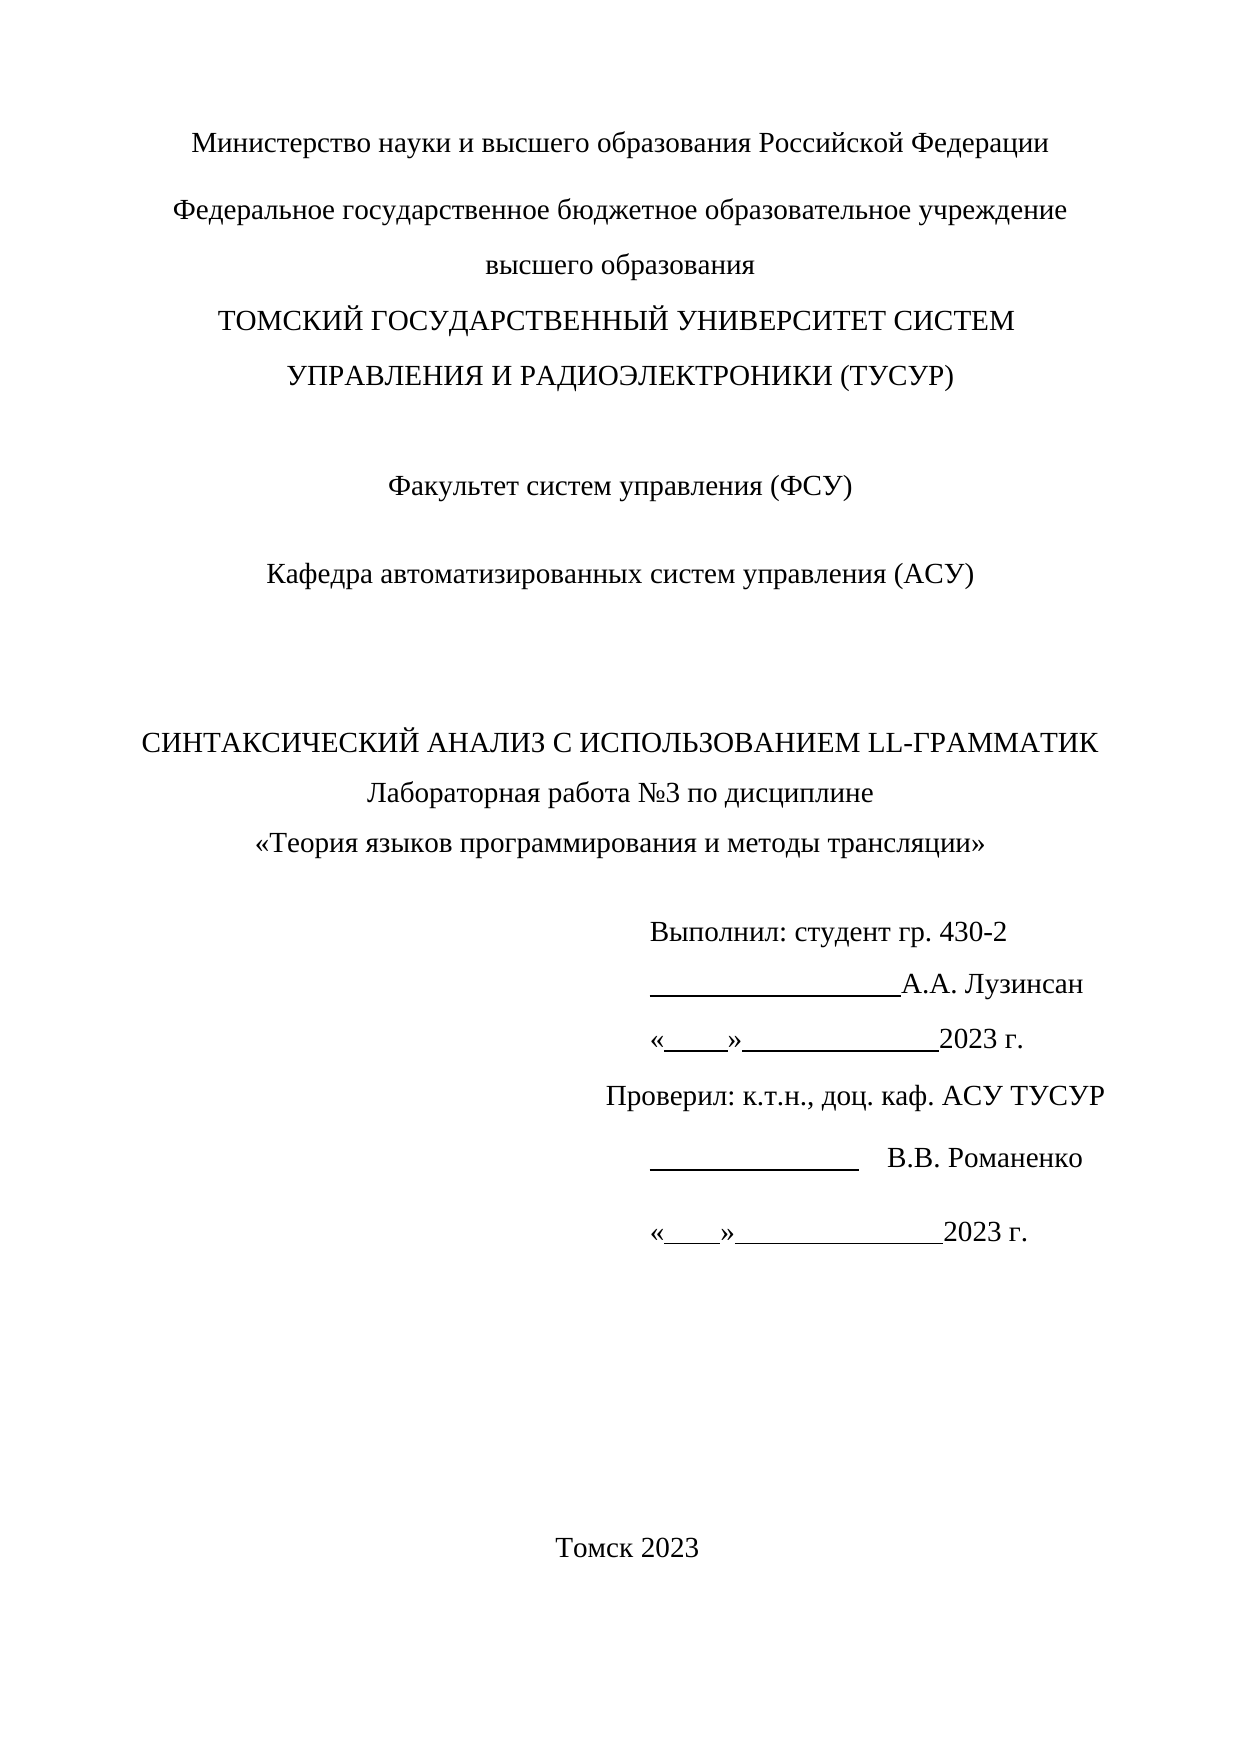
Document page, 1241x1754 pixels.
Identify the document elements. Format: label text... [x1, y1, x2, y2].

text Министерство науки и высшего образования Российской Федерации [118, 125, 1122, 159]
text Федеральное государственное бюджетное образовательное учреждение высшего образования [118, 192, 1122, 281]
text Факультет систем управления (ФСУ) [118, 468, 1122, 502]
text В.В. Романенко [649, 1140, 1122, 1174]
text «Теория языков программирования и методы трансляции» [118, 825, 1122, 859]
text Проверил: к.т.н., доц. каф. АСУ ТУСУР [606, 1078, 1122, 1111]
text Выполнил: студент гр. 430-2 [649, 914, 1122, 948]
text « » 2023 г. [649, 1021, 1122, 1055]
text ТОМСКИЙ ГОСУДАРСТВЕННЫЙ УНИВЕРСИТЕТ СИСТЕМ УПРАВЛЕНИЯ И РАДИОЭЛЕКТРОНИКИ (ТУСУР) [118, 303, 1122, 391]
text « » 2023 г. [649, 1214, 1122, 1247]
text СИНТАКСИЧЕСКИЙ АНАЛИЗ С ИСПОЛЬЗОВАНИЕМ LL-ГРАММАТИК [118, 725, 1122, 758]
text Томск 2023 [243, 1530, 1011, 1563]
text А.А. Лузинсан [649, 966, 1122, 999]
text Кафедра автоматизированных систем управления (АСУ) [118, 557, 1122, 590]
text Лабораторная работа №3 по дисциплине [118, 775, 1122, 809]
